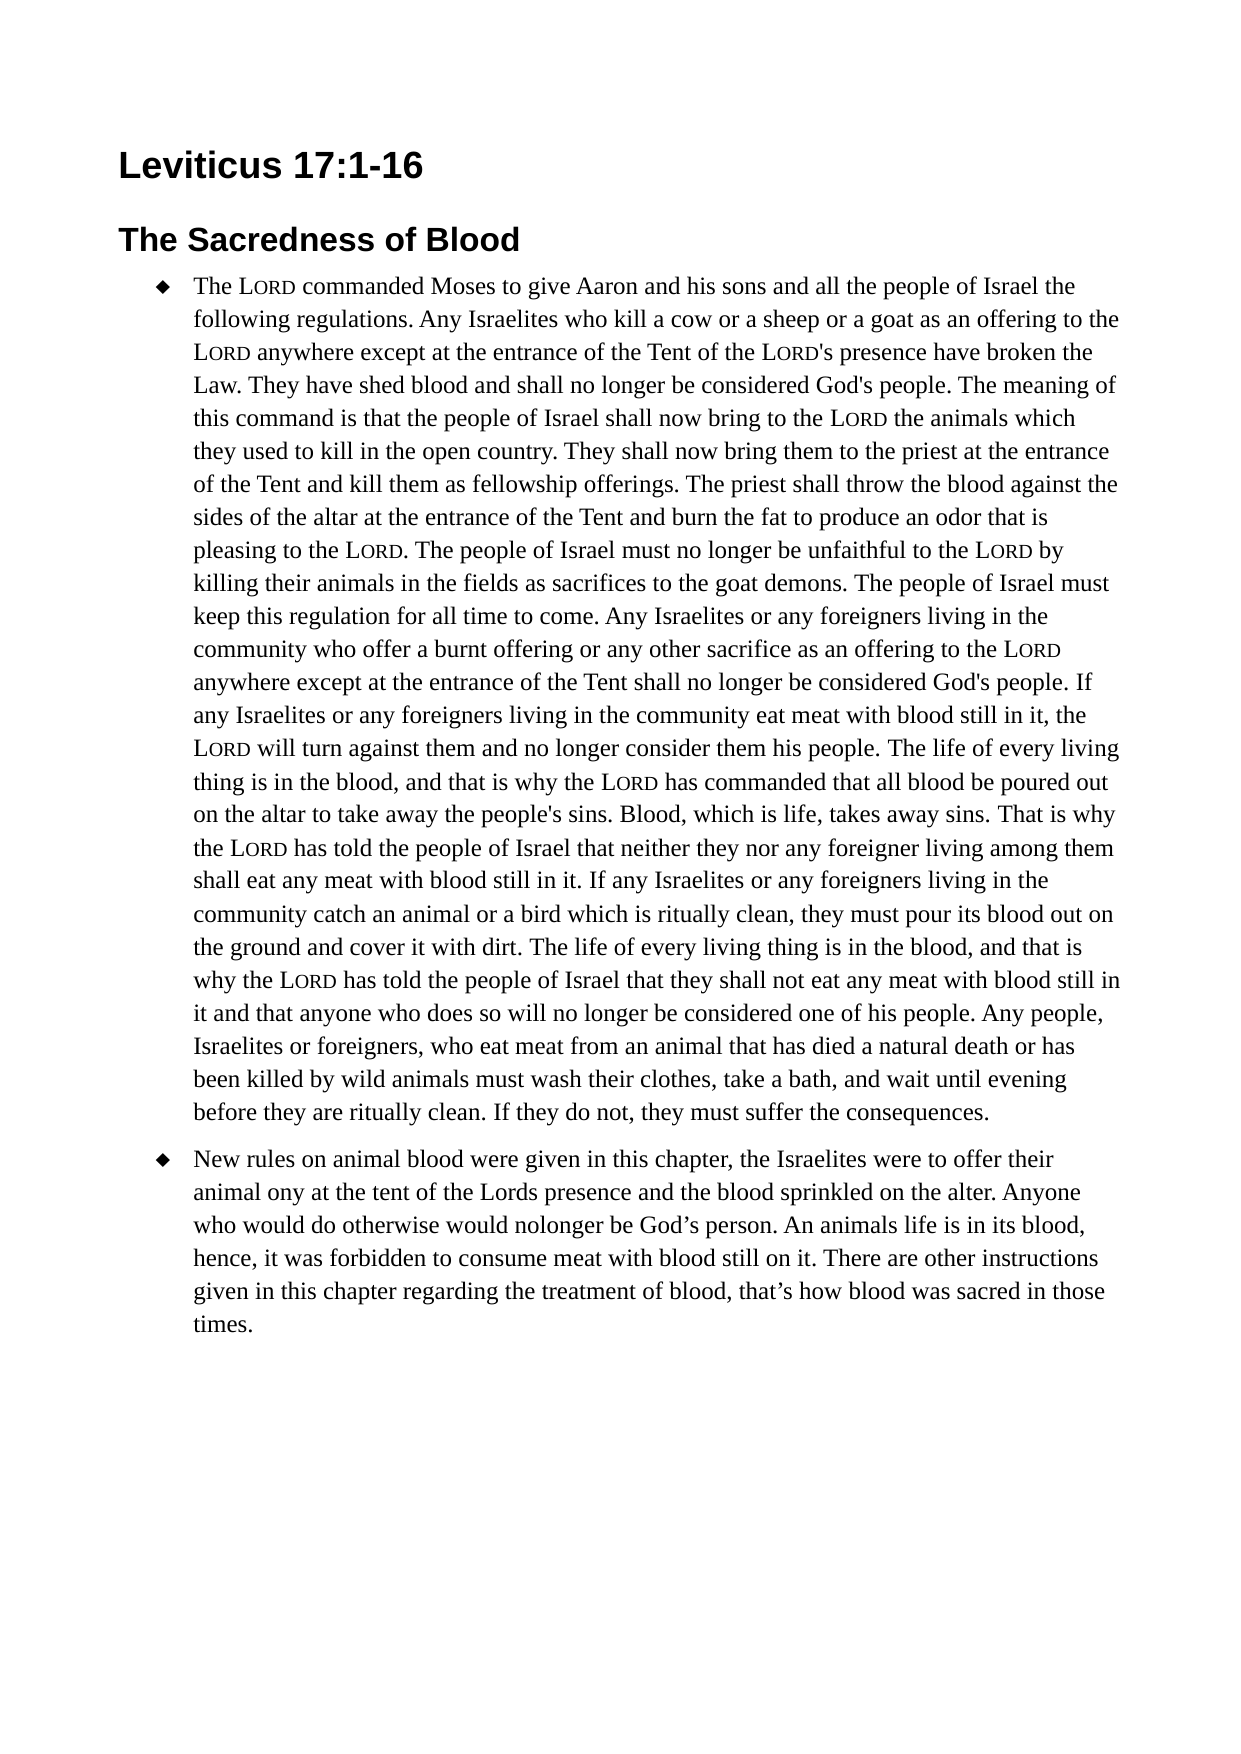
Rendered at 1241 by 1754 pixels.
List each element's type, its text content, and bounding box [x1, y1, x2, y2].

subtitle The Sacredness of Blood [118, 220, 1122, 259]
list New rules on animal blood were given in this chapter, the Israelites were to offer their animal ony at the tent of the Lords presence and the blood sprinkled on the alter. Anyone who would do otherwise would nolonger be God’s person. An animals life is in its blood, hence, it was forbidden to consume meat with blood still on it. There are other instructions given in this chapter regarding the treatment of blood, that’s how blood was sacred in those times. [156, 1144, 1122, 1338]
subtitle Leviticus 17:1-16 [118, 143, 1122, 187]
list The Lord commanded Moses to give Aaron and his sons and all the people of Israel the following regulations. Any Israelites who kill a cow or a sheep or a goat as an offering to the Lord anywhere except at the entrance of the Tent of the Lord's presence have broken the Law. They have shed blood and shall no longer be considered God's people. The meaning of this command is that the people of Israel shall now bring to the Lord the animals which they used to kill in the open country. They shall now bring them to the priest at the entrance of the Tent and kill them as fellowship offerings. The priest shall throw the blood against the sides of the altar at the entrance of the Tent and burn the fat to produce an odor that is pleasing to the Lord. The people of Israel must no longer be unfaithful to the Lord by killing their animals in the fields as sacrifices to the goat demons. The people of Israel must keep this regulation for all time to come. Any Israelites or any foreigners living in the community who offer a burnt offering or any other sacrifice as an offering to the Lord anywhere except at the entrance of the Tent shall no longer be considered God's people. If any Israelites or any foreigners living in the community eat meat with blood still in it, the Lord will turn against them and no longer consider them his people. The life of every living thing is in the blood, and that is why the Lord has commanded that all blood be poured out on the altar to take away the people's sins. Blood, which is life, takes away sins. That is why the Lord has told the people of Israel that neither they nor any foreigner living among them shall eat any meat with blood still in it. If any Israelites or any foreigners living in the community catch an animal or a bird which is ritually clean, they must pour its blood out on the ground and cover it with dirt. The life of every living thing is in the blood, and that is why the Lord has told the people of Israel that they shall not eat any meat with blood still in it and that anyone who does so will no longer be considered one of his people. Any people, Israelites or foreigners, who eat meat from an animal that has died a natural death or has been killed by wild animals must wash their clothes, take a bath, and wait until evening before they are ritually clean. If they do not, they must suffer the consequences. [156, 271, 1122, 1126]
